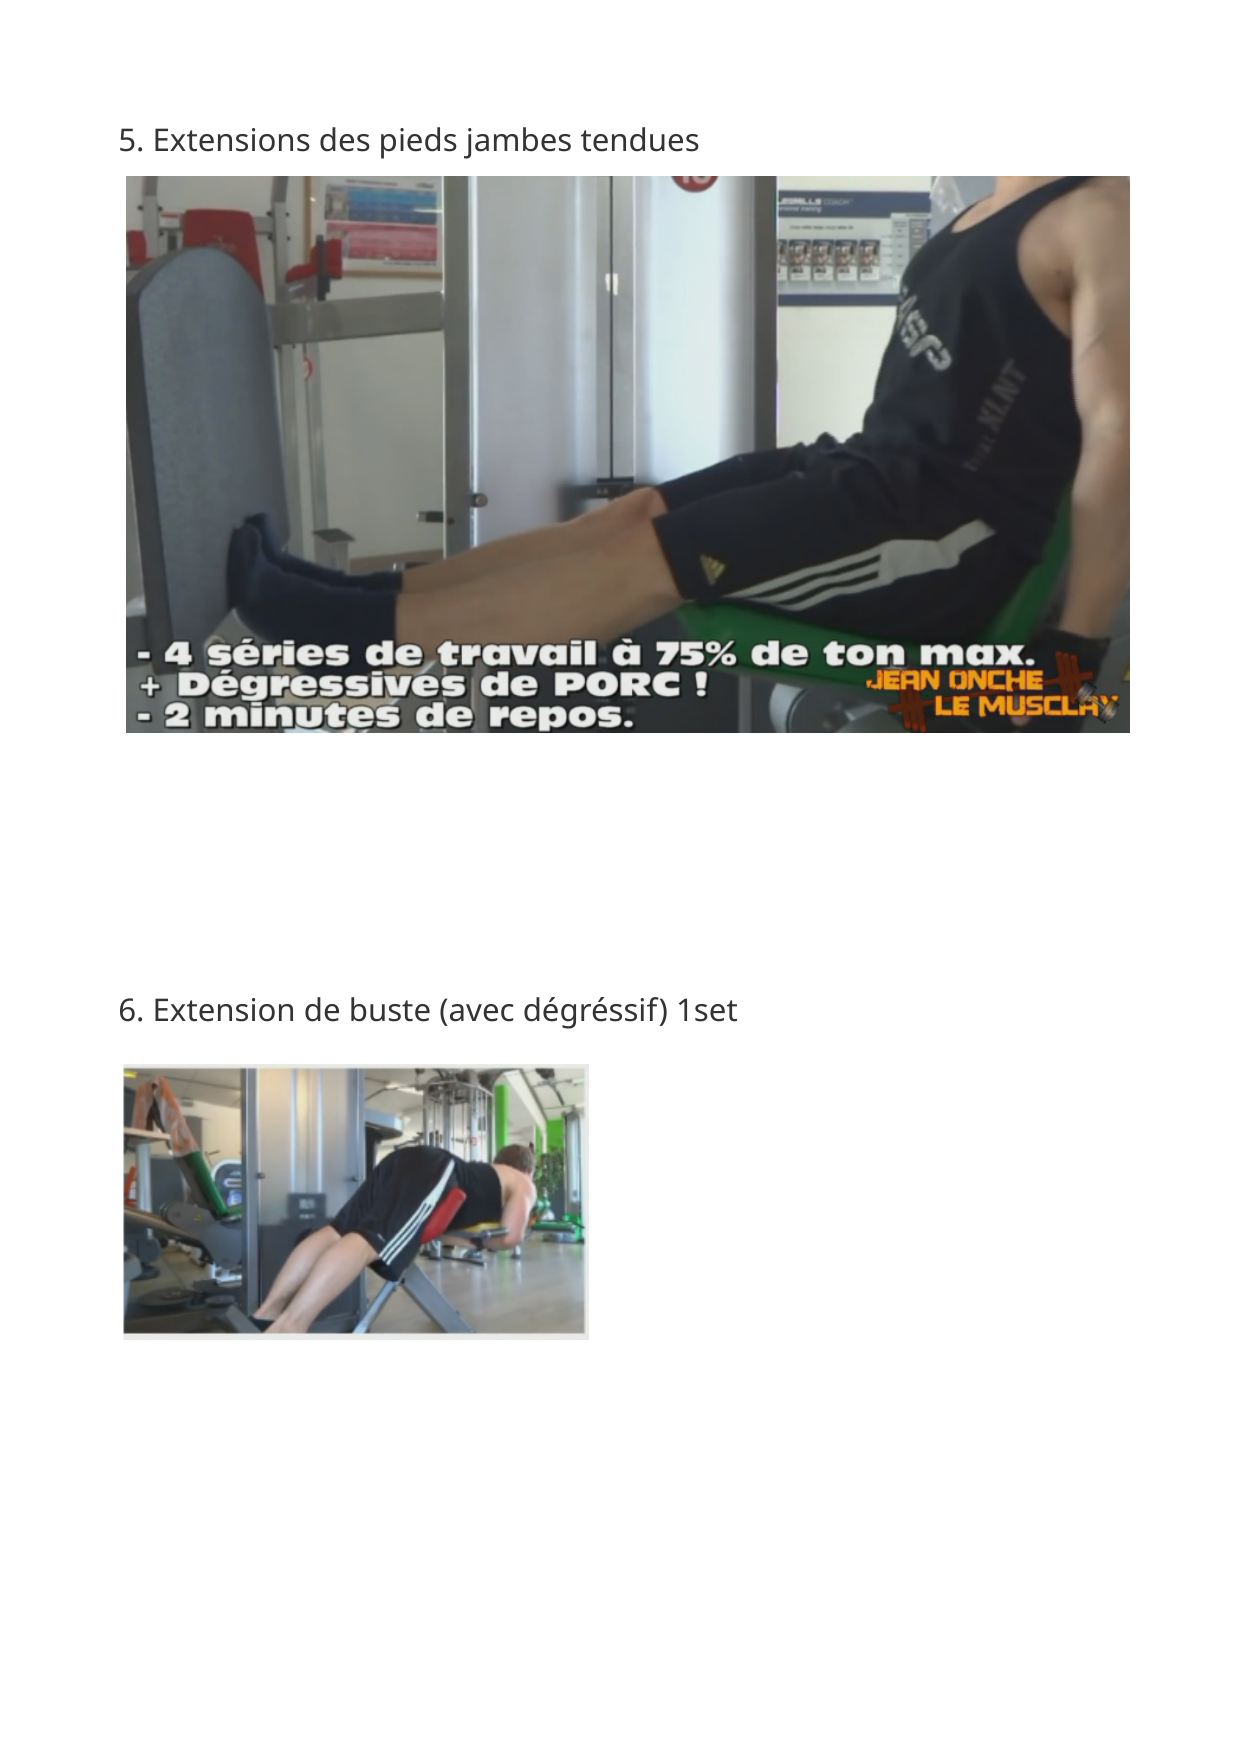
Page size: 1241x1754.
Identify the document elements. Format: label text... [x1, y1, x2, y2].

picture [126, 176, 1130, 733]
picture [123, 1064, 589, 1340]
text 5. Extensions des pieds jambes tendues [118, 118, 1122, 161]
text 6. Extension de buste (avec dégréssif) 1set [118, 988, 1122, 1030]
